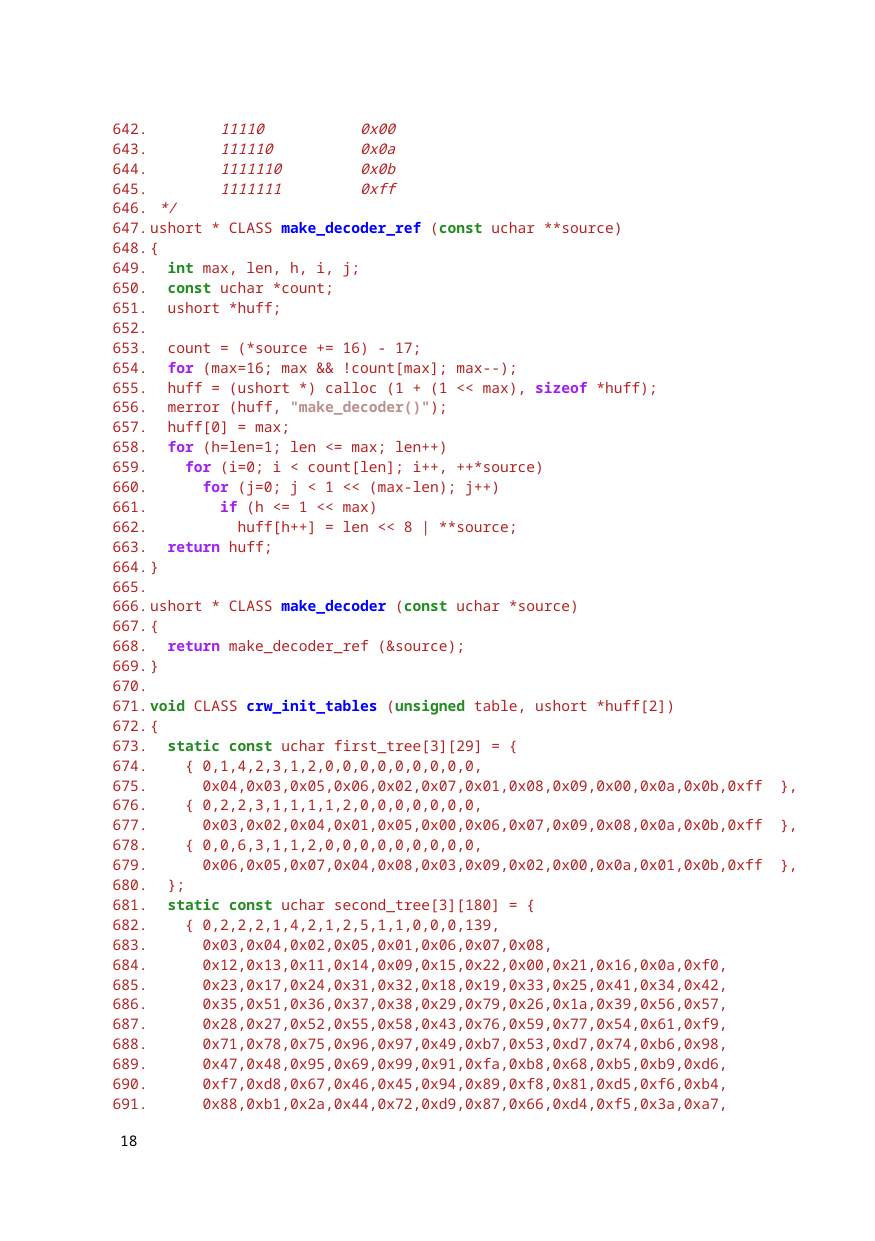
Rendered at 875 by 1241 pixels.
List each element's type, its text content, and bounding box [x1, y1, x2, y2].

list 0x03,0x04,0x02,0x05,0x01,0x06,0x07,0x08, [112, 934, 799, 954]
list 0x04,0x03,0x05,0x06,0x02,0x07,0x01,0x08,0x09,0x00,0x0a,0x0b,0xff }, [112, 775, 799, 795]
list 0xf7,0xd8,0x67,0x46,0x45,0x94,0x89,0xf8,0x81,0xd5,0xf6,0xb4, [112, 1074, 799, 1094]
list 0x71,0x78,0x75,0x96,0x97,0x49,0xb7,0x53,0xd7,0x74,0xb6,0x98, [112, 1034, 799, 1054]
list ushort * CLASS make_decoder_ref (const uchar **source) [112, 218, 799, 238]
list { 0,1,4,2,3,1,2,0,0,0,0,0,0,0,0,0, [112, 755, 799, 775]
list { [112, 716, 799, 736]
list { [112, 616, 799, 636]
list 0x23,0x17,0x24,0x31,0x32,0x18,0x19,0x33,0x25,0x41,0x34,0x42, [112, 974, 799, 994]
list 0x47,0x48,0x95,0x69,0x99,0x91,0xfa,0xb8,0x68,0xb5,0xb9,0xd6, [112, 1054, 799, 1074]
list ushort * CLASS make_decoder (const uchar *source) [112, 596, 799, 616]
list 0x35,0x51,0x36,0x37,0x38,0x29,0x79,0x26,0x1a,0x39,0x56,0x57, [112, 994, 799, 1014]
list ushort *huff; [112, 298, 799, 318]
list for (i=0; i < count[len]; i++, ++*source) [112, 457, 799, 477]
list return huff; [112, 537, 799, 556]
list const uchar *count; [112, 278, 799, 298]
list void CLASS crw_init_tables (unsigned table, ushort *huff[2]) [112, 696, 799, 716]
list { 0,2,2,3,1,1,1,1,2,0,0,0,0,0,0,0, [112, 795, 799, 815]
list { 0,0,6,3,1,1,2,0,0,0,0,0,0,0,0,0, [112, 835, 799, 855]
list huff[h++] = len << 8 | **source; [112, 517, 799, 537]
list 0x28,0x27,0x52,0x55,0x58,0x43,0x76,0x59,0x77,0x54,0x61,0xf9, [112, 1014, 799, 1034]
list int max, len, h, i, j; [112, 258, 799, 278]
list if (h <= 1 << max) [112, 497, 799, 517]
list { [112, 238, 799, 258]
list */ [112, 198, 799, 218]
list 0x12,0x13,0x11,0x14,0x09,0x15,0x22,0x00,0x21,0x16,0x0a,0xf0, [112, 954, 799, 974]
list }; [112, 875, 799, 895]
list count = (*source += 16) - 17; [112, 338, 799, 357]
list 0x88,0xb1,0x2a,0x44,0x72,0xd9,0x87,0x66,0xd4,0xf5,0x3a,0xa7, [112, 1094, 799, 1113]
list 1111111 0xff [112, 178, 799, 198]
list } [112, 556, 799, 576]
list huff[0] = max; [112, 417, 799, 437]
list for (h=len=1; len <= max; len++) [112, 437, 799, 457]
list 0x06,0x05,0x07,0x04,0x08,0x03,0x09,0x02,0x00,0x0a,0x01,0x0b,0xff }, [112, 855, 799, 875]
list for (max=16; max && !count[max]; max--); [112, 357, 799, 377]
list 0x03,0x02,0x04,0x01,0x05,0x00,0x06,0x07,0x09,0x08,0x0a,0x0b,0xff }, [112, 815, 799, 835]
list } [112, 656, 799, 676]
list return make_decoder_ref (&source); [112, 636, 799, 656]
list 1111110 0x0b [112, 158, 799, 178]
list merror (huff, "make_decoder()"); [112, 397, 799, 417]
list static const uchar first_tree[3][29] = { [112, 736, 799, 755]
list 11110 0x00 [112, 119, 799, 139]
list 111110 0x0a [112, 139, 799, 158]
list for (j=0; j < 1 << (max-len); j++) [112, 477, 799, 497]
list huff = (ushort *) calloc (1 + (1 << max), sizeof *huff); [112, 377, 799, 397]
list static const uchar second_tree[3][180] = { [112, 895, 799, 914]
list { 0,2,2,2,1,4,2,1,2,5,1,1,0,0,0,139, [112, 914, 799, 934]
